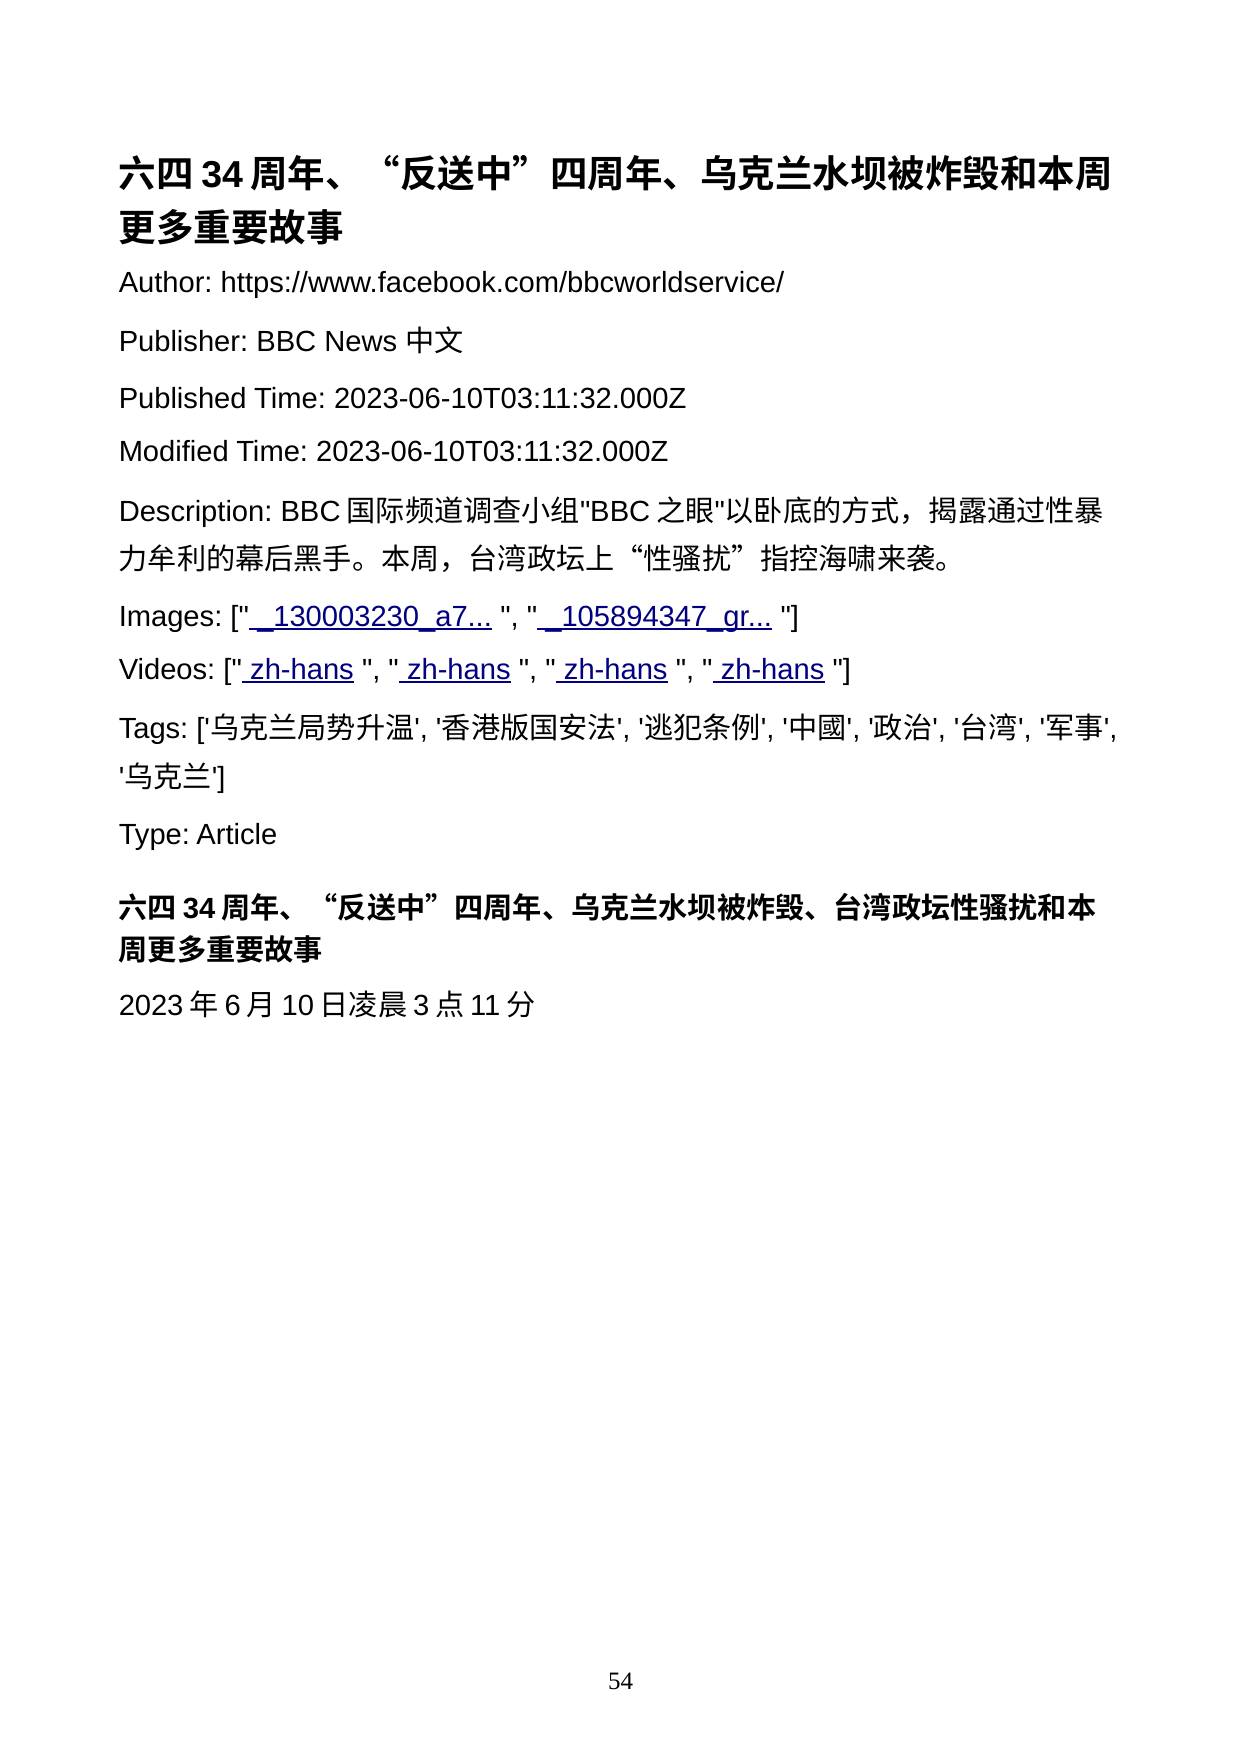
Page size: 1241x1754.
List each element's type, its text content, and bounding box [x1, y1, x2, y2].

text 2023年6月10日凌晨3点11分 [118, 981, 1122, 1623]
subtitle 六四34周年、“反送中”四周年、乌克兰水坝被炸毁、台湾政坛性骚扰和本周更多重要故事 [118, 884, 1122, 969]
text Type: Article [118, 817, 1122, 850]
text Published Time: 2023-06-10T03:11:32.000Z [118, 381, 1122, 414]
text Modified Time: 2023-06-10T03:11:32.000Z [118, 434, 1122, 467]
text Author: https://www.facebook.com/bbcworldservice/ [118, 264, 1122, 298]
text Images: [" _130003230_a7... ", " _105894347_gr... "] [118, 599, 1122, 632]
text Publisher: BBC News 中文 [118, 318, 1122, 360]
subtitle 六四34周年、“反送中”四周年、乌克兰水坝被炸毁和本周更多重要故事 [118, 143, 1122, 252]
text Description: BBC国际频道调查小组"BBC之眼"以卧底的方式，揭露通过性暴力牟利的幕后黑手。本周，台湾政坛上“性骚扰”指控海啸来袭。 [118, 487, 1122, 578]
text Tags: ['乌克兰局势升温', '香港版国安法', '逃犯条例', '中國', '政治', '台湾', '军事', '乌克兰'] [118, 705, 1122, 796]
text Videos: [" zh-hans ", " zh-hans ", " zh-hans ", " zh-hans "] [118, 652, 1122, 685]
